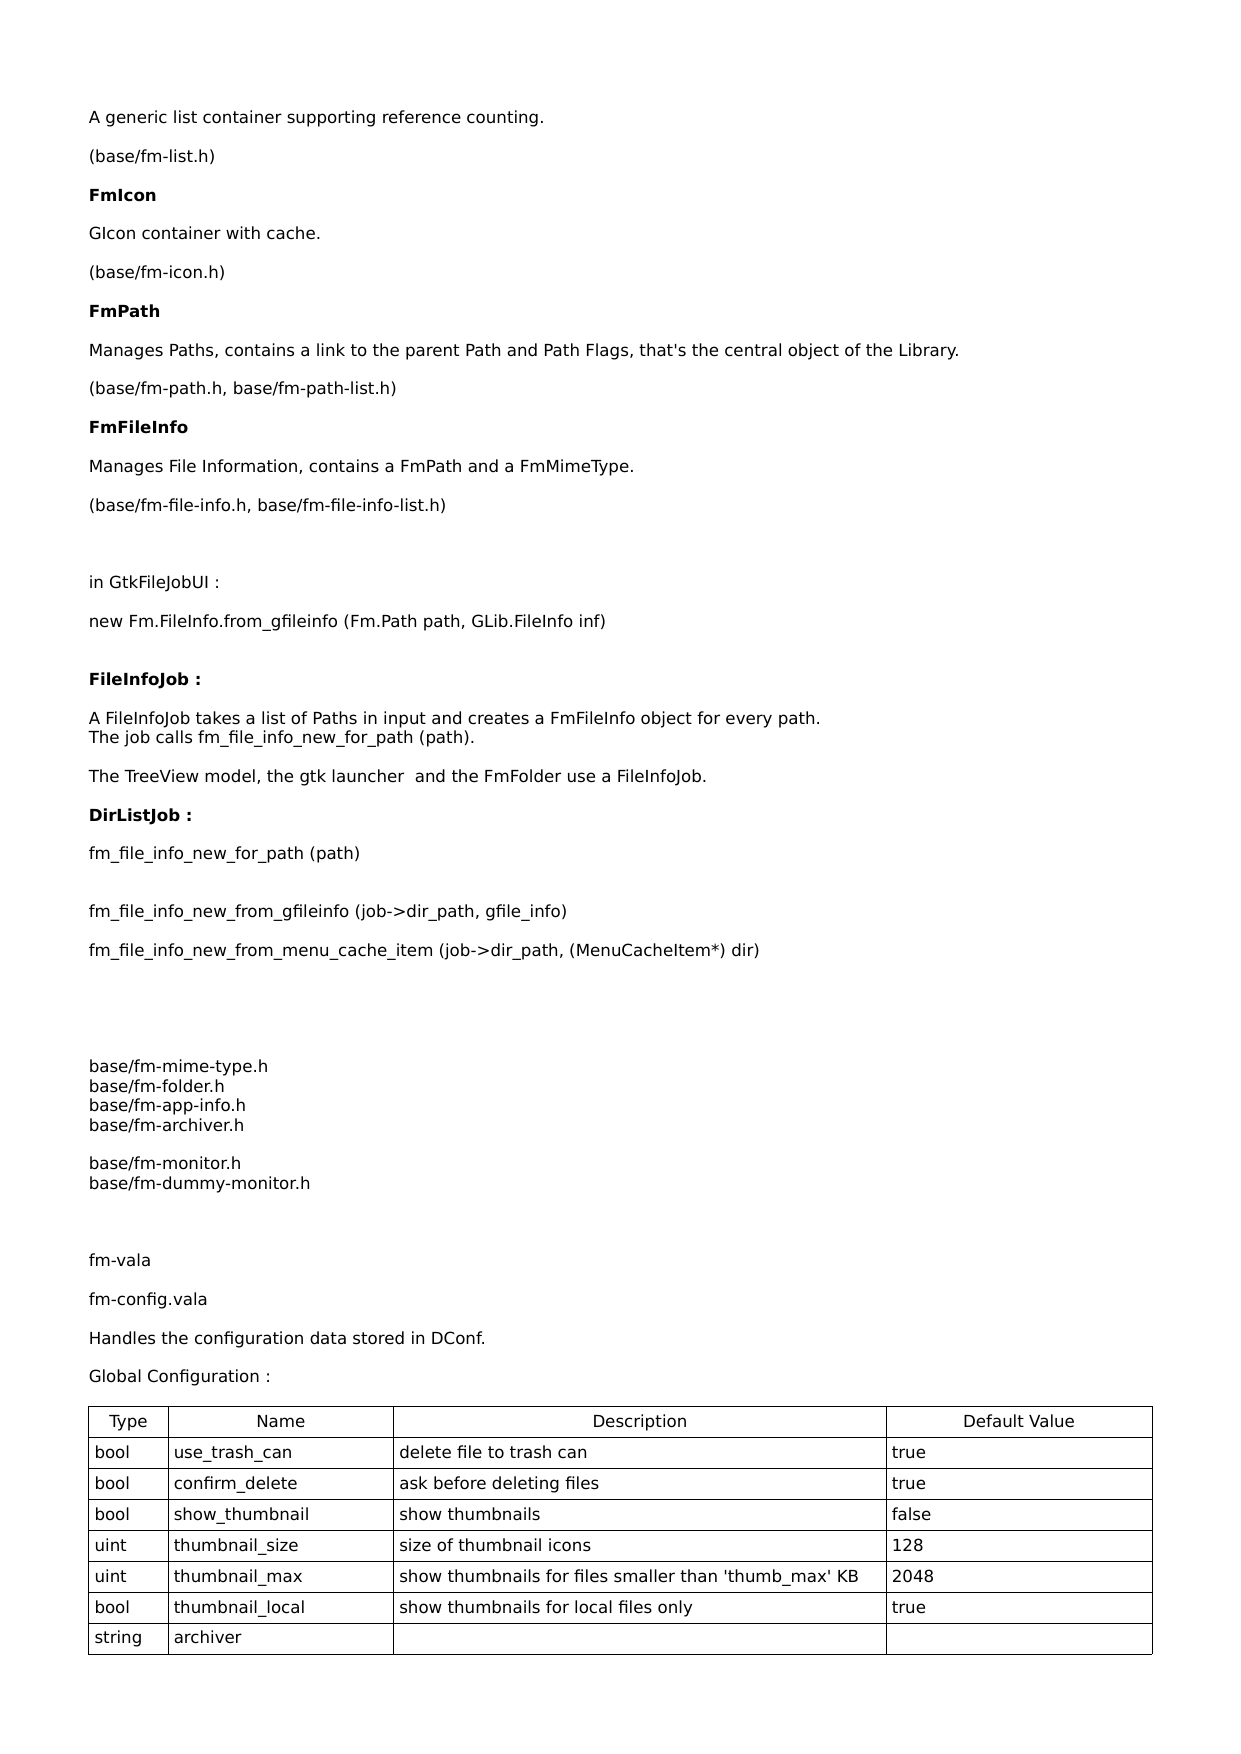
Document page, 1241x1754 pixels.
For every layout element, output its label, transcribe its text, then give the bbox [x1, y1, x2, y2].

table_cell bool [89, 1593, 168, 1623]
text (base/fm-file-info.h, base/fm-file-info-list.h) [88, 495, 1152, 515]
text The job calls fm_file_info_new_for_path (path). [88, 728, 1152, 747]
table_cell size of thumbnail icons [394, 1531, 886, 1561]
table_header Type [89, 1407, 168, 1437]
table_cell 2048 [887, 1562, 1152, 1592]
text FmFileInfo [88, 418, 1152, 437]
text new Fm.FileInfo.from_gfileinfo (Fm.Path path, GLib.FileInfo inf) [88, 612, 1152, 631]
text base/fm-folder.h [88, 1077, 1152, 1096]
text fm-config.vala [88, 1290, 1152, 1309]
table_cell use_trash_can [169, 1438, 393, 1468]
text Global Configuration : [88, 1367, 1152, 1387]
table_cell delete file to trash can [394, 1438, 886, 1468]
text base/fm-archiver.h [88, 1115, 1152, 1135]
table_header Default Value [887, 1407, 1152, 1437]
text GIcon container with cache. [88, 224, 1152, 243]
text fm_file_info_new_from_gfileinfo (job->dir_path, gfile_info) [88, 902, 1152, 922]
table_cell uint [89, 1562, 168, 1592]
table_cell show_thumbnail [169, 1500, 393, 1530]
table_header Name [169, 1407, 393, 1437]
table_cell thumbnail_local [169, 1593, 393, 1623]
text in GtkFileJobUI : [88, 573, 1152, 592]
text fm_file_info_new_for_path (path) [88, 844, 1152, 863]
text base/fm-monitor.h [88, 1154, 1152, 1173]
text base/fm-mime-type.h [88, 1057, 1152, 1077]
text DirListJob : [88, 805, 1152, 825]
text (base/fm-path.h, base/fm-path-list.h) [88, 379, 1152, 398]
table_cell true [887, 1469, 1152, 1499]
text fm-vala [88, 1251, 1152, 1270]
table_cell archiver [169, 1624, 393, 1653]
table_cell thumbnail_max [169, 1562, 393, 1592]
table_cell bool [89, 1500, 168, 1530]
text FileInfoJob : [88, 670, 1152, 689]
text Manages Paths, contains a link to the parent Path and Path Flags, that's the central object of the Library. [88, 340, 1152, 360]
table_cell show thumbnails for files smaller than 'thumb_max' KB [394, 1562, 886, 1592]
table_cell false [887, 1500, 1152, 1530]
text Manages File Information, contains a FmPath and a FmMimeType. [88, 457, 1152, 476]
table_cell string [89, 1624, 168, 1653]
table_cell [394, 1624, 886, 1653]
text (base/fm-list.h) [88, 147, 1152, 166]
table_cell thumbnail_size [169, 1531, 393, 1561]
table_cell confirm_delete [169, 1469, 393, 1499]
table_cell bool [89, 1469, 168, 1499]
table_cell show thumbnails [394, 1500, 886, 1530]
text fm_file_info_new_from_menu_cache_item (job->dir_path, (MenuCacheItem*) dir) [88, 941, 1152, 960]
text A generic list container supporting reference counting. [88, 108, 1152, 127]
text Handles the configuration data stored in DConf. [88, 1328, 1152, 1348]
text A FileInfoJob takes a list of Paths in input and creates a FmFileInfo object for every path. [88, 708, 1152, 728]
table_cell 128 [887, 1531, 1152, 1561]
text The TreeView model, the gtk launcher and the FmFolder use a FileInfoJob. [88, 767, 1152, 786]
text base/fm-app-info.h [88, 1096, 1152, 1115]
table_header Description [394, 1407, 886, 1437]
text FmIcon [88, 185, 1152, 205]
table_cell show thumbnails for local files only [394, 1593, 886, 1623]
table_cell uint [89, 1531, 168, 1561]
text FmPath [88, 302, 1152, 321]
text base/fm-dummy-monitor.h [88, 1173, 1152, 1193]
table_cell bool [89, 1438, 168, 1468]
table_cell true [887, 1438, 1152, 1468]
table_cell true [887, 1593, 1152, 1623]
table_cell [887, 1624, 1152, 1653]
table_cell ask before deleting files [394, 1469, 886, 1499]
text (base/fm-icon.h) [88, 263, 1152, 282]
